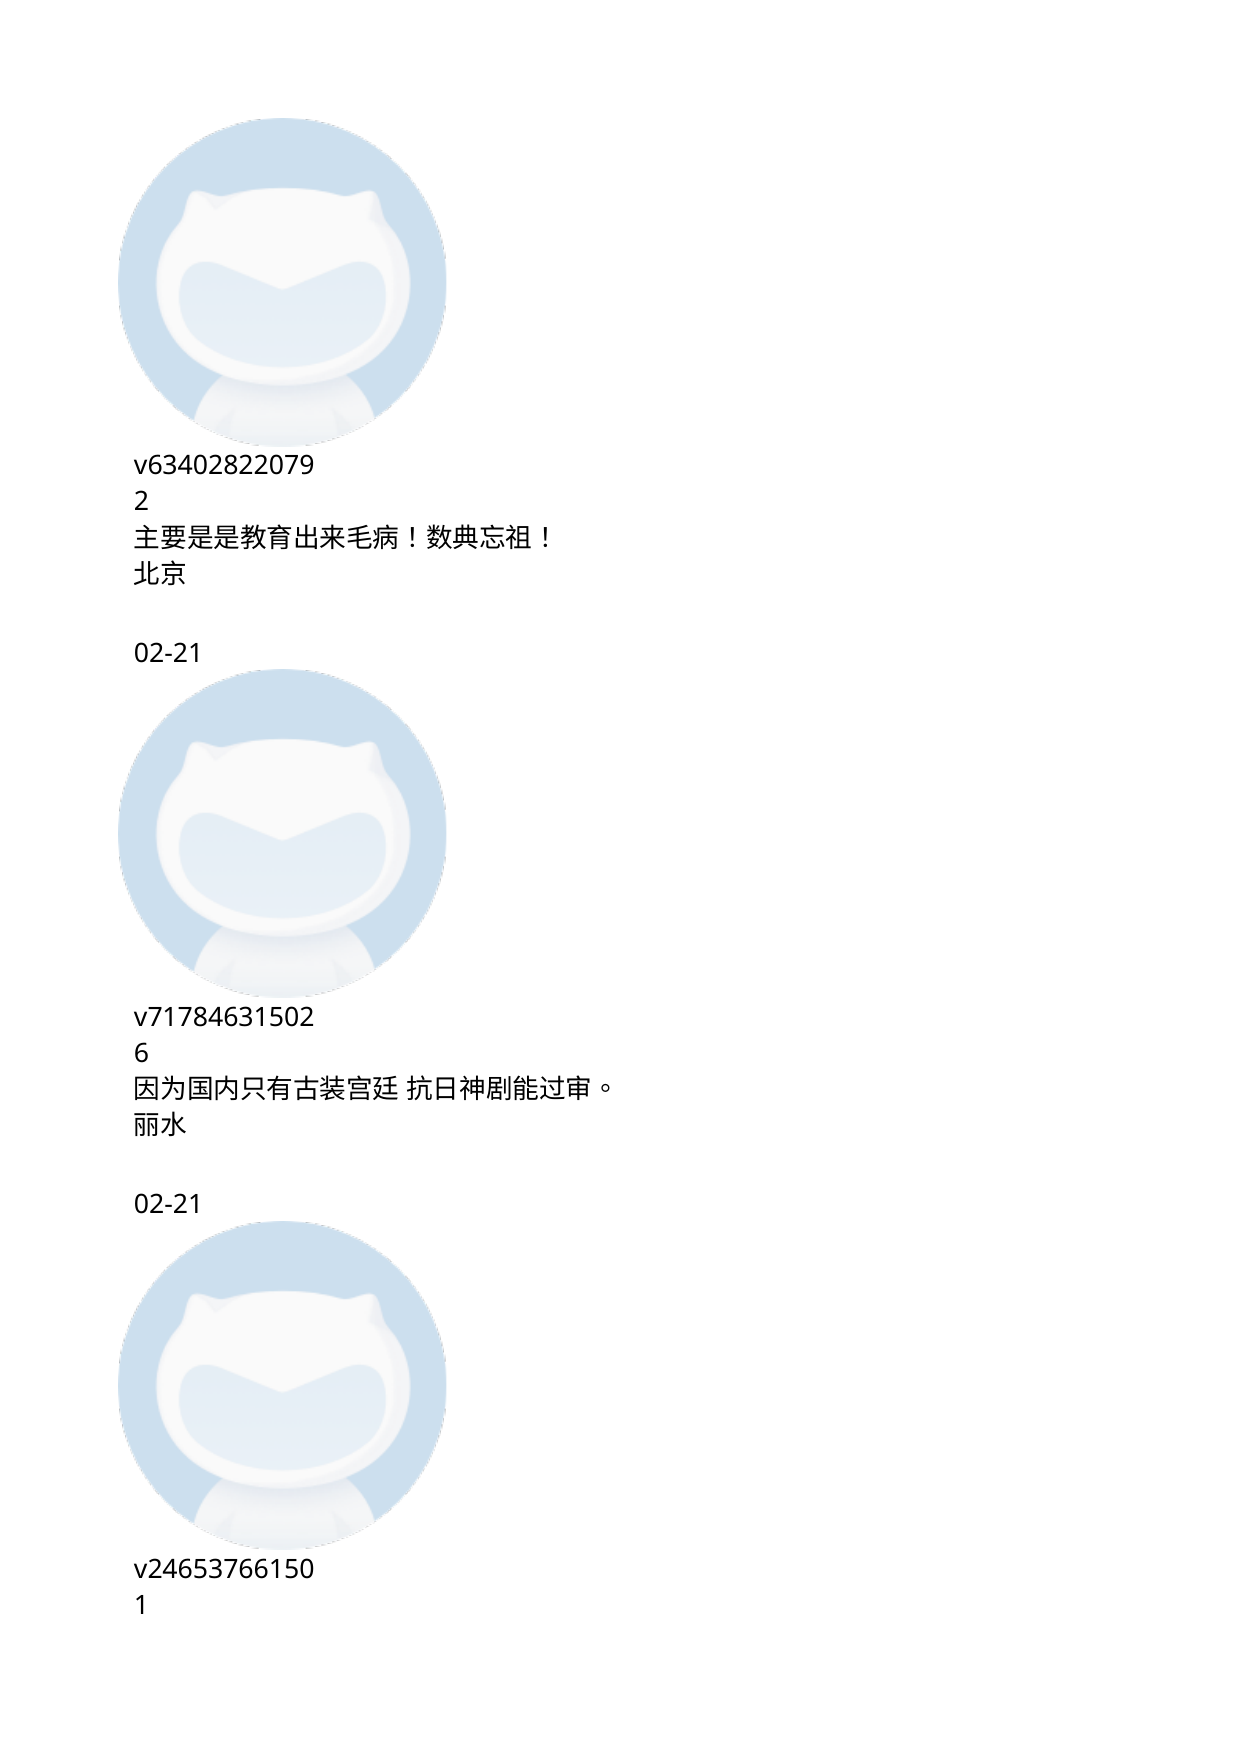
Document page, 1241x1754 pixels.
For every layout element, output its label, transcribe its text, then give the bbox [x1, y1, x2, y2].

text 1 [134, 1586, 1099, 1622]
text 02-21 [134, 1185, 1102, 1221]
picture [118, 1221, 447, 1550]
text 6 [134, 1034, 1099, 1070]
text 因为国内只有古装宫廷 抗日神剧能过审。 [134, 1070, 1099, 1106]
text v24653766150 [134, 1549, 1099, 1586]
text 北京 [134, 555, 1099, 591]
picture [118, 118, 447, 447]
text 主要是是教育出来毛病！数典忘祖！ [134, 518, 1099, 555]
text 2 [134, 482, 1099, 518]
text 02-21 [134, 634, 1102, 670]
text v63402822079 [134, 446, 1099, 482]
picture [118, 669, 447, 998]
text v71784631502 [134, 998, 1099, 1034]
text 丽水 [134, 1106, 1099, 1142]
